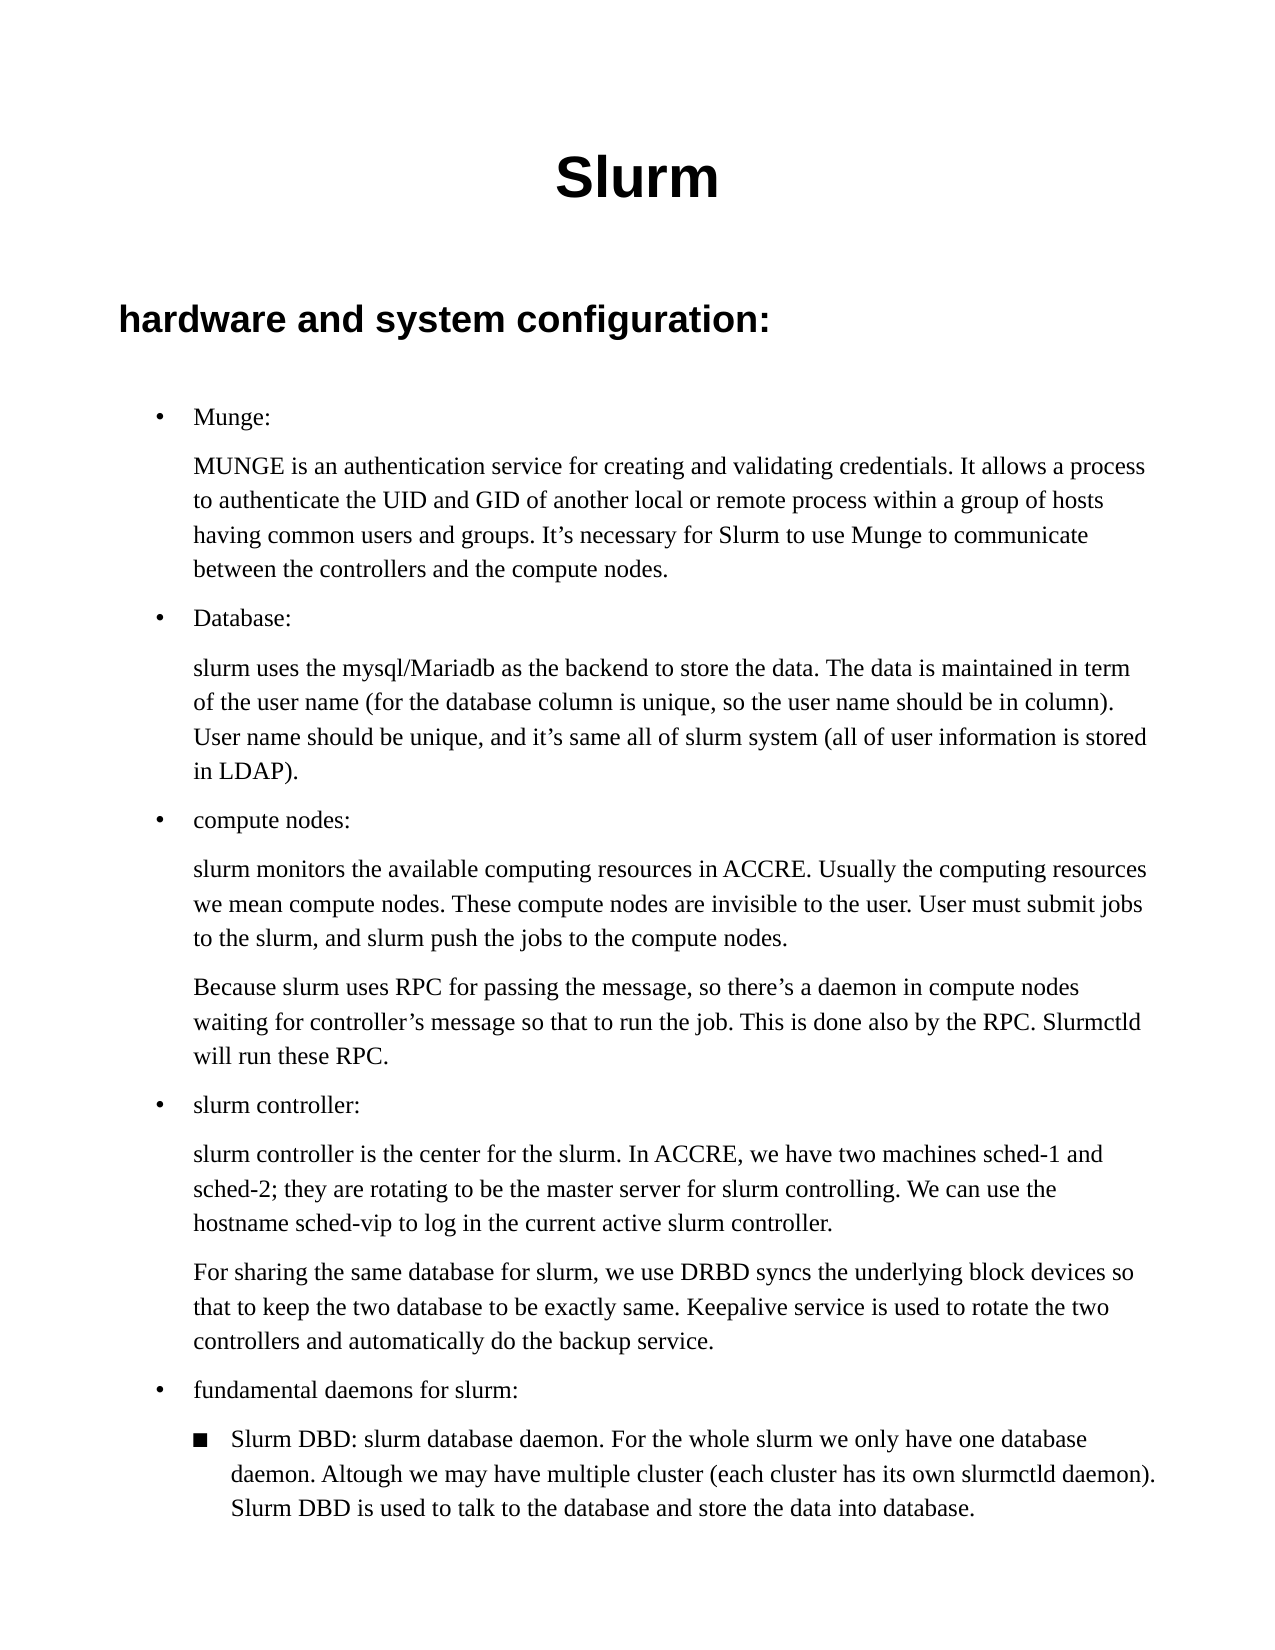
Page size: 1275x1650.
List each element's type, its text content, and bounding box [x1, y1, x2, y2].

list slurm controller is the center for the slurm. In ACCRE, we have two machines sched-1 and sched-2; they are rotating to be the master server for slurm controlling. We can use the hostname sched-vip to log in the current active slurm controller. [156, 1139, 1157, 1237]
subtitle hardware and system configuration: [118, 297, 1157, 340]
list compute nodes: [156, 805, 1157, 834]
title Slurm [118, 143, 1157, 210]
list slurm uses the mysql/Mariadb as the backend to store the data. The data is maintained in term of the user name (for the database column is unique, so the user name should be in column). User name should be unique, and it’s same all of slurm system (all of user information is stored in LDAP). [156, 653, 1157, 785]
list For sharing the same database for slurm, we use DRBD syncs the underlying block devices so that to keep the two database to be exactly same. Keepalive service is used to rotate the two controllers and automatically do the backup service. [156, 1257, 1157, 1355]
list MUNGE is an authentication service for creating and validating credentials. It allows a process to authenticate the UID and GID of another local or remote process within a group of hosts having common users and groups. It’s necessary for Slurm to use Munge to communicate between the controllers and the compute nodes. [156, 451, 1157, 583]
list Munge: [156, 402, 1157, 431]
list slurm monitors the available computing resources in ACCRE. Usually the computing resources we mean compute nodes. These compute nodes are invisible to the user. User must submit jobs to the slurm, and slurm push the jobs to the compute nodes. [156, 854, 1157, 952]
list Because slurm uses RPC for passing the message, so there’s a daemon in compute nodes waiting for controller’s message so that to run the job. This is done also by the RPC. Slurmctld will run these RPC. [156, 972, 1157, 1070]
list fundamental daemons for slurm: [156, 1375, 1157, 1404]
list Database: [156, 603, 1157, 632]
list Slurm DBD: slurm database daemon. For the whole slurm we only have one database daemon. Altough we may have multiple cluster (each cluster has its own slurmctld daemon). Slurm DBD is used to talk to the database and store the data into database. [193, 1424, 1157, 1522]
list slurm controller: [156, 1090, 1157, 1119]
